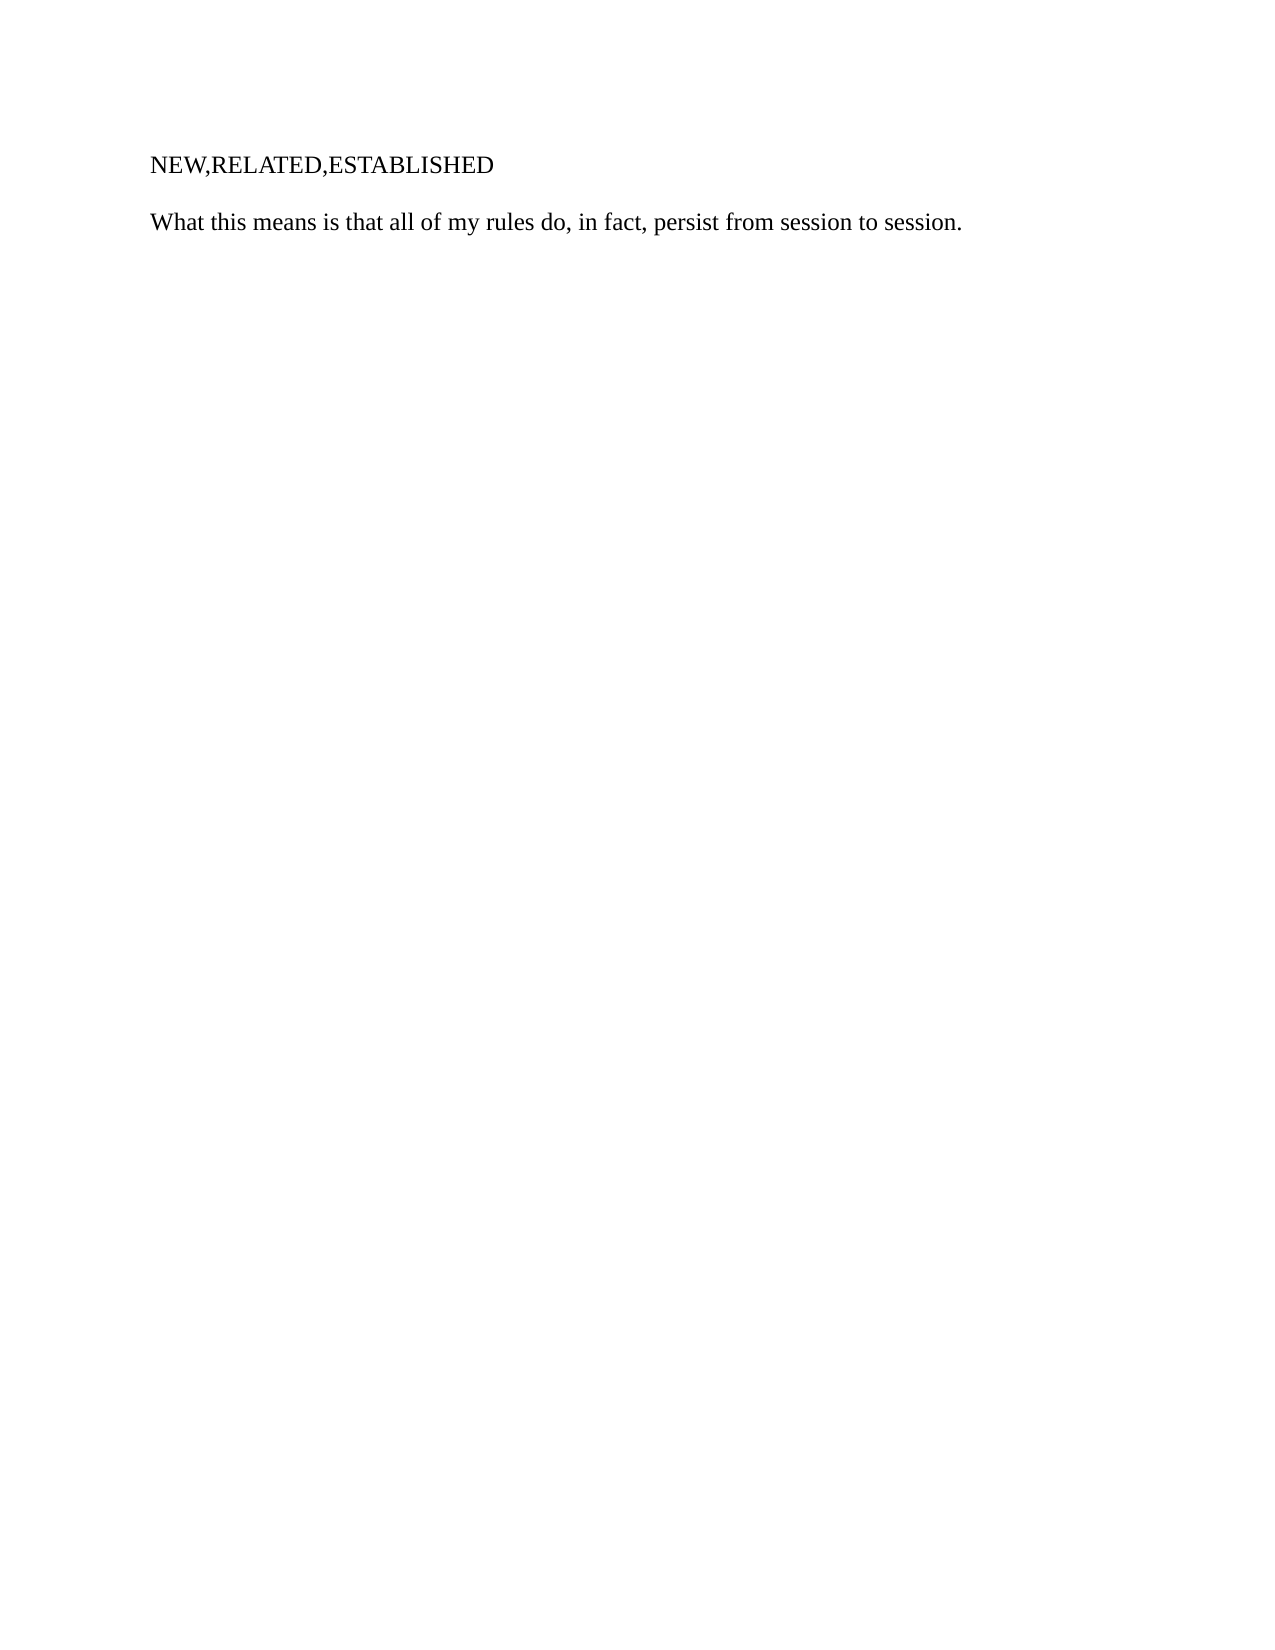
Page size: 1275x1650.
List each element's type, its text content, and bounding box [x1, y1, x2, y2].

text What this means is that all of my rules do, in fact, persist from session to session. [150, 207, 1125, 236]
text NEW,RELATED,ESTABLISHED [150, 150, 1125, 179]
